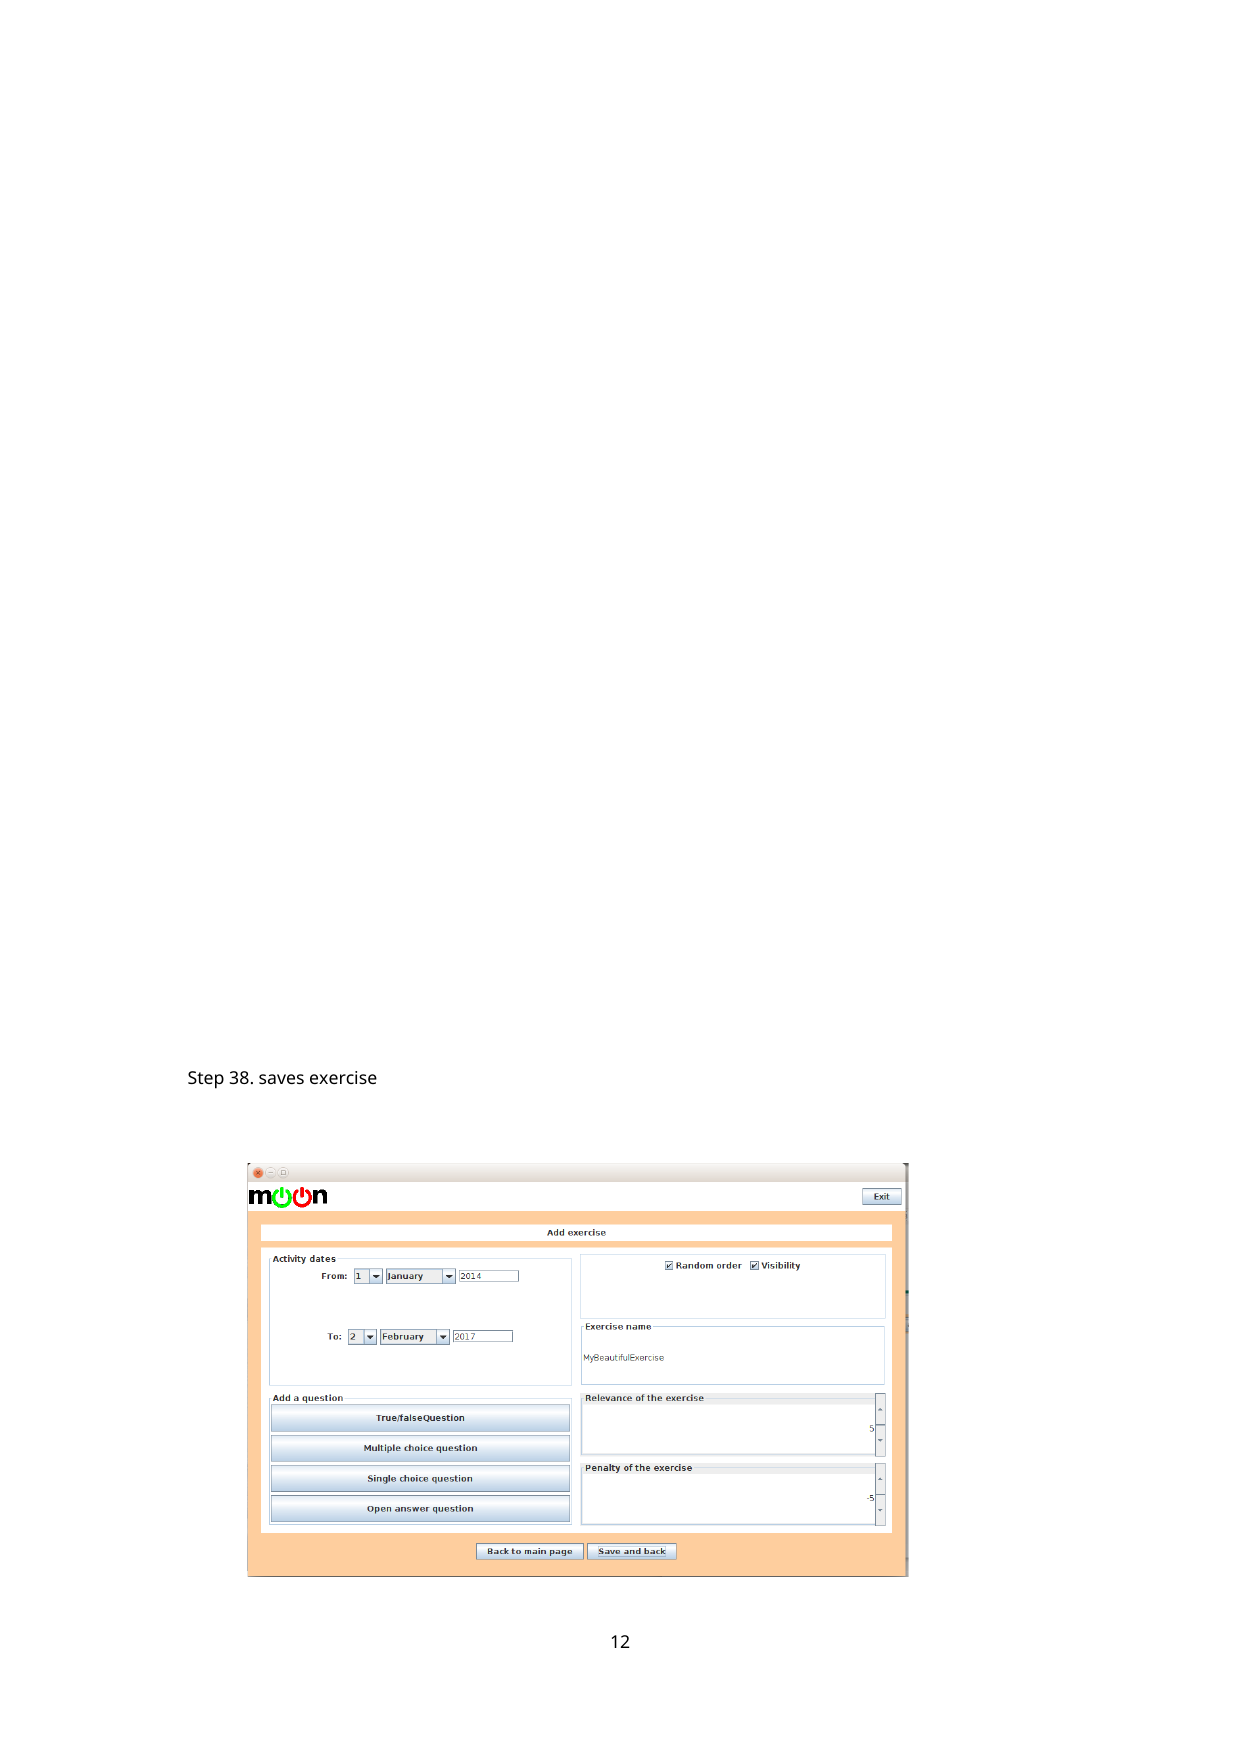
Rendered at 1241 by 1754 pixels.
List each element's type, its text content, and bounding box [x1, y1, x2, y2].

text Step 38. saves exercise [187, 1065, 1053, 1089]
picture [247, 1163, 909, 1577]
